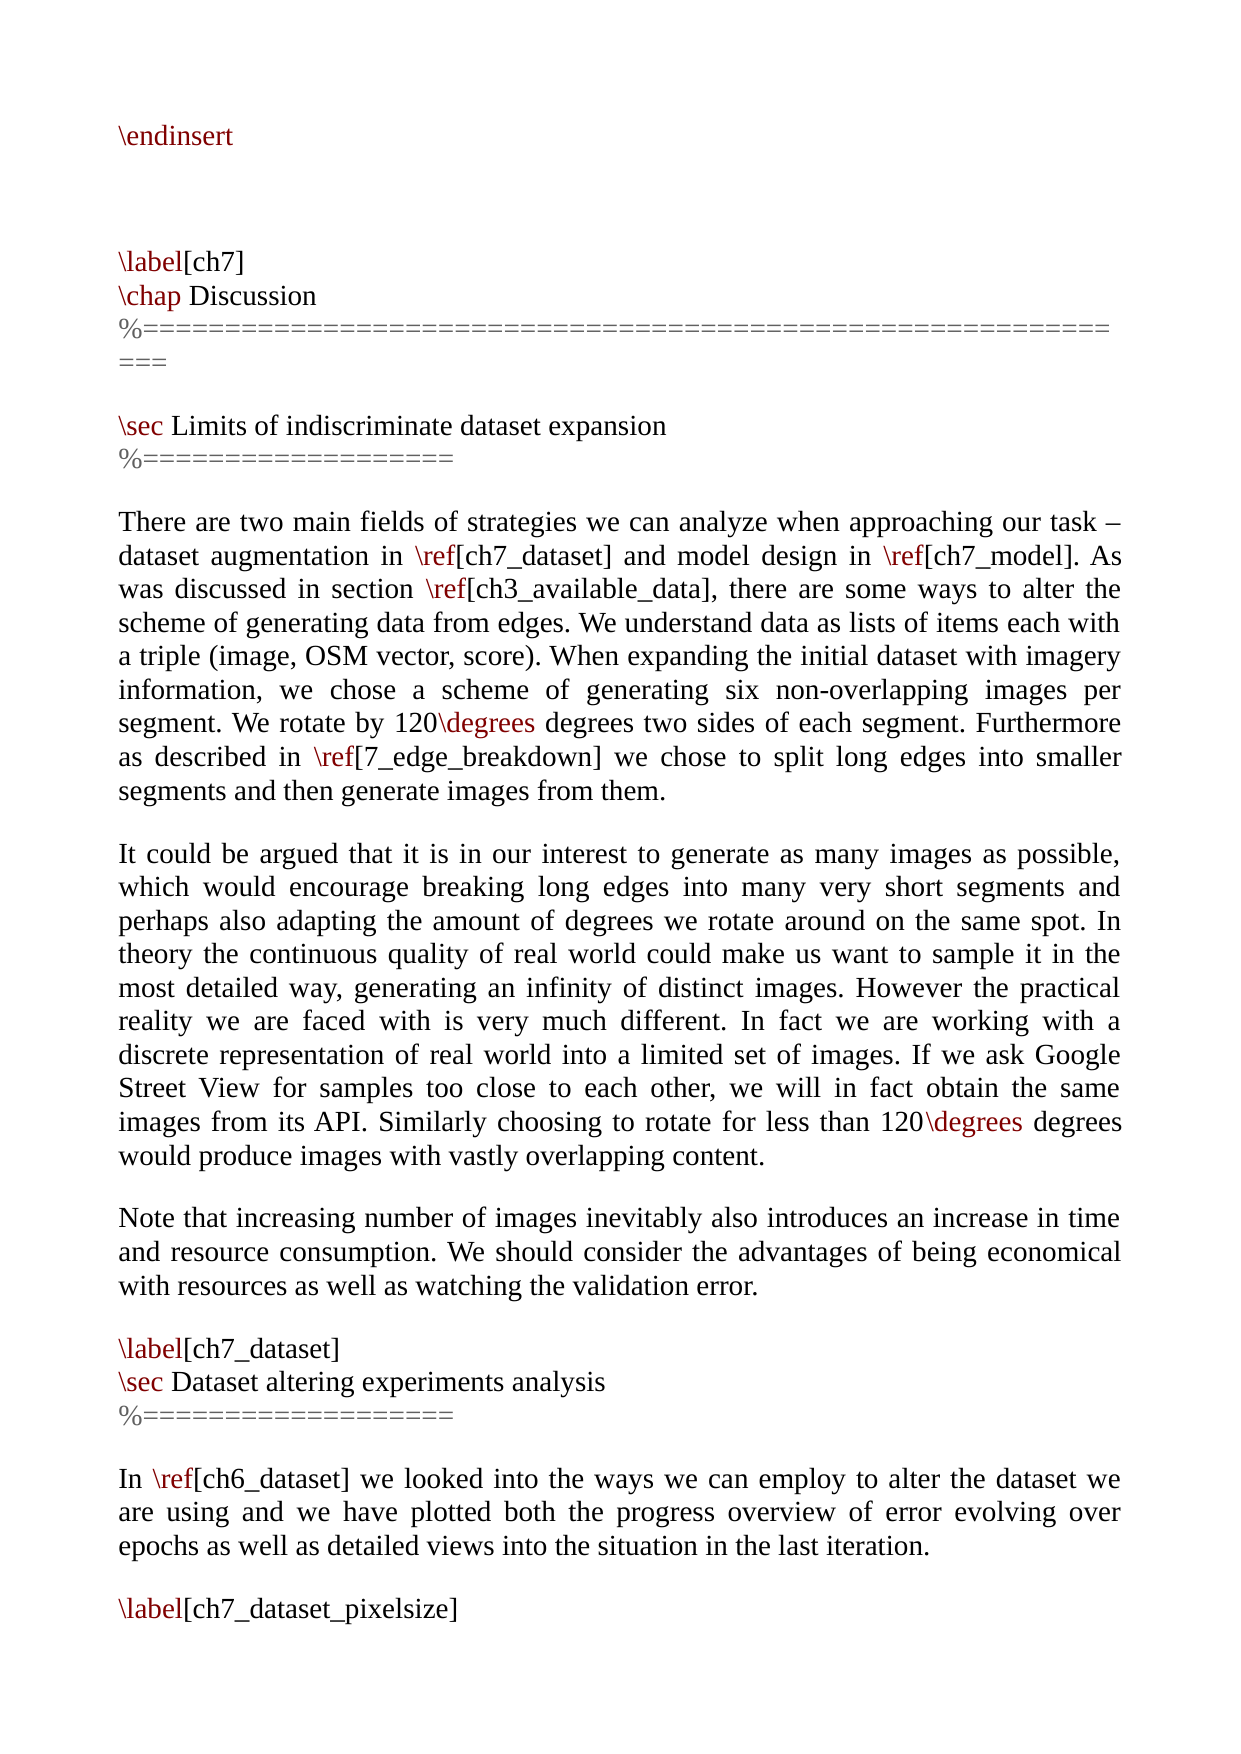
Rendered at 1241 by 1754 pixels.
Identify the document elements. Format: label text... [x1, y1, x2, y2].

text %=================== [118, 1398, 1122, 1431]
text In \ref[ch6_dataset] we looked into the ways we can employ to alter the dataset we are using and we have plotted both the progress overview of error evolving over epochs as well as detailed views into the situation in the last iteration. [118, 1461, 1122, 1561]
text \endinsert [118, 118, 1122, 152]
text \chap Discussion [118, 278, 1122, 311]
text Note that increasing number of images inevitably also introduces an increase in time and resource consumption. We should consider the advantages of being economical with resources as well as watching the validation error. [118, 1201, 1122, 1301]
text %============================================================== [118, 311, 1122, 378]
text \sec Limits of indiscriminate dataset expansion [118, 408, 1122, 441]
text It could be argued that it is in our interest to generate as many images as possible, which would encourage breaking long edges into many very short segments and perhaps also adapting the amount of degrees we rotate around on the same spot. In theory the continuous quality of real world could make us want to sample it in the most detailed way, generating an infinity of distinct images. However the practical reality we are faced with is very much different. In fact we are working with a discrete representation of real world into a limited set of images. If we ask Google Street View for samples too close to each other, we will in fact obtain the same images from its API. Similarly choosing to rotate for less than 120\degrees degrees would produce images with vastly overlapping content. [118, 836, 1122, 1171]
text There are two main fields of strategies we can analyze when approaching our task – dataset augmentation in \ref[ch7_dataset] and model design in \ref[ch7_model]. As was discussed in section \ref[ch3_available_data], there are some ways to alter the scheme of generating data from edges. We understand data as lists of items each with a triple (image, OSM vector, score). When expanding the initial dataset with imagery information, we chose a scheme of generating six non-overlapping images per segment. We rotate by 120\degrees degrees two sides of each segment. Furthermore as described in \ref[7_edge_breakdown] we chose to split long edges into smaller segments and then generate images from them. [118, 504, 1122, 806]
text %=================== [118, 441, 1122, 475]
text \sec Dataset altering experiments analysis [118, 1364, 1122, 1398]
text \label[ch7_dataset] [118, 1331, 1122, 1364]
text \label[ch7_dataset_pixelsize] [118, 1591, 1122, 1624]
text \label[ch7] [118, 244, 1122, 278]
